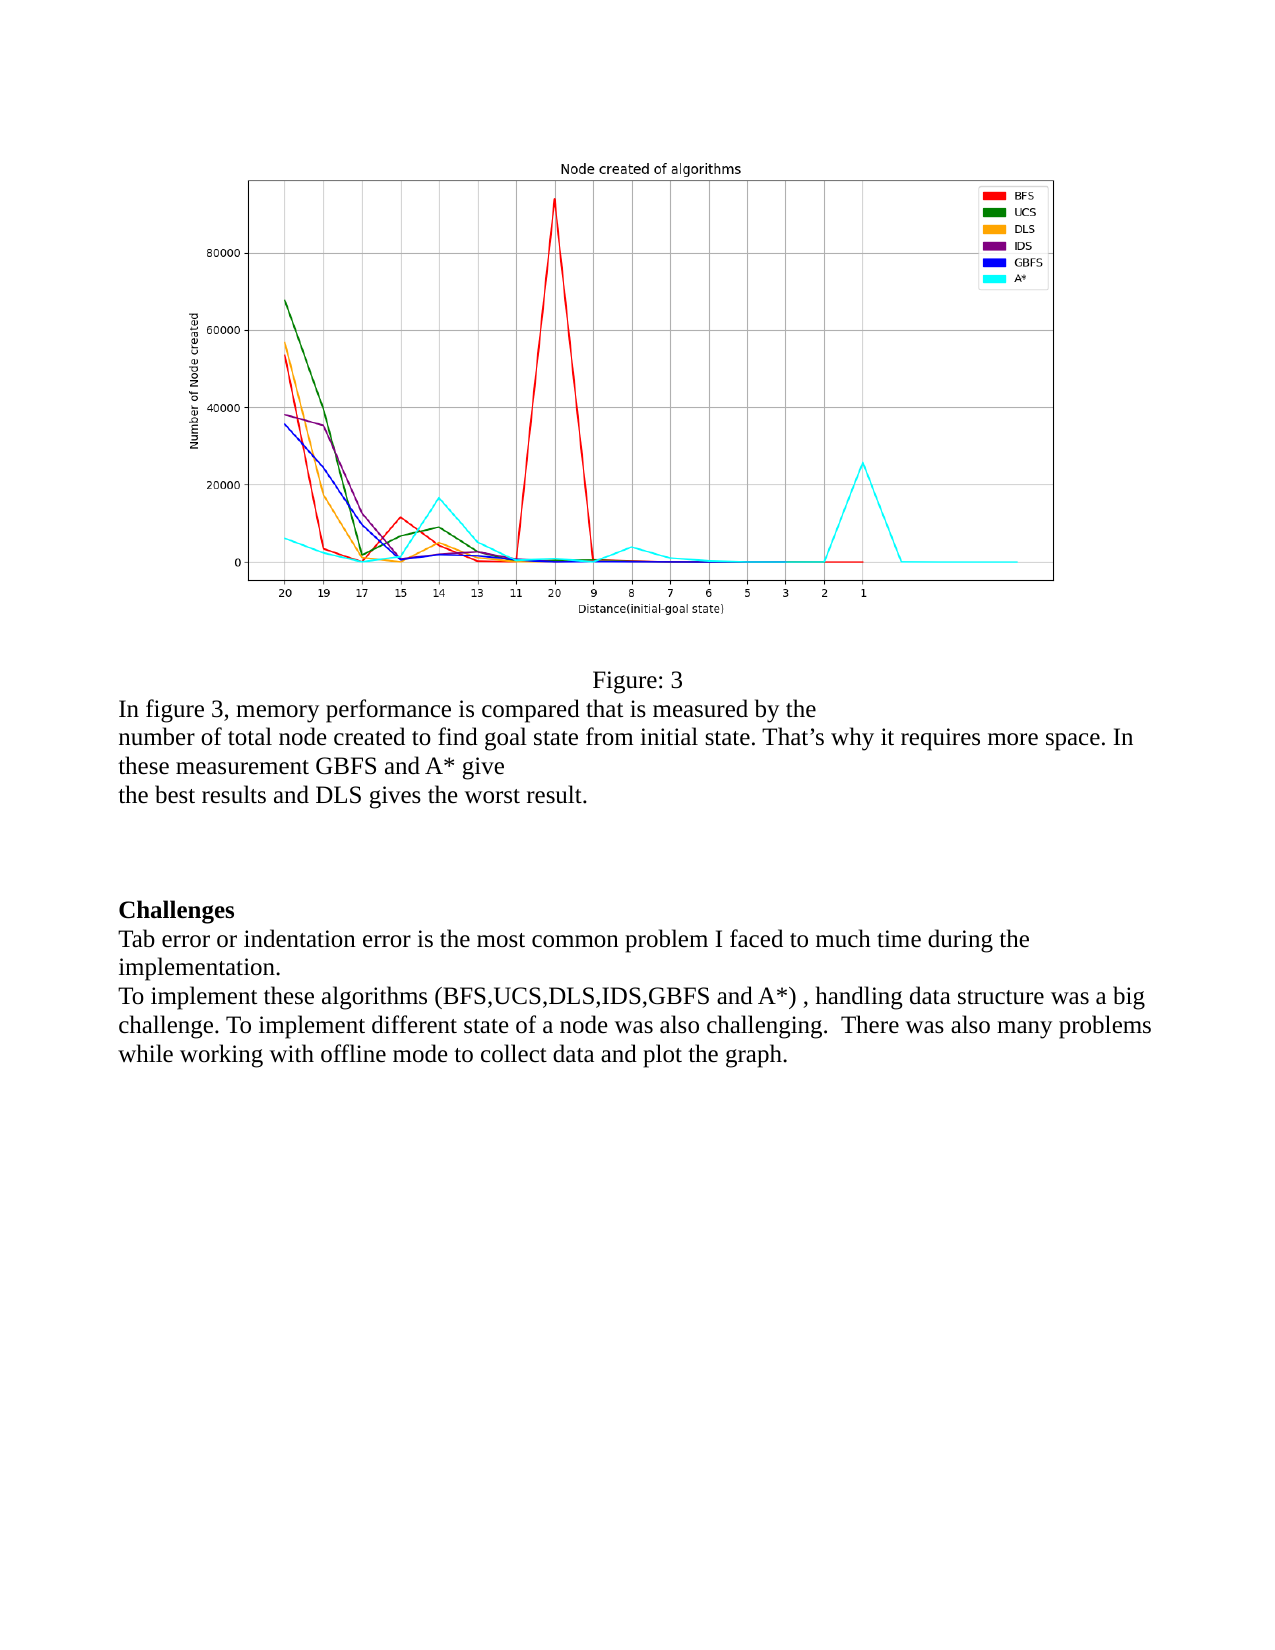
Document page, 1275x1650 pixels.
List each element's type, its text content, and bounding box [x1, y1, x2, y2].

text Challenges [118, 895, 1157, 924]
text Figure: 3 [118, 665, 1157, 694]
text Tab error or indentation error is the most common problem I faced to much time during the implementation. [118, 924, 1157, 981]
text the best results and DLS gives the worst result. [118, 780, 1157, 809]
picture [118, 118, 1157, 637]
text number of total node created to find goal state from initial state. That’s why it requires more space. In these measurement GBFS and A* give [118, 722, 1157, 780]
text In figure 3, memory performance is compared that is measured by the [118, 694, 1157, 722]
text To implement these algorithms (BFS,UCS,DLS,IDS,GBFS and A*) , handling data structure was a big challenge. To implement different state of a node was also challenging. There was also many problems while working with offline mode to collect data and plot the graph. [118, 981, 1157, 1067]
